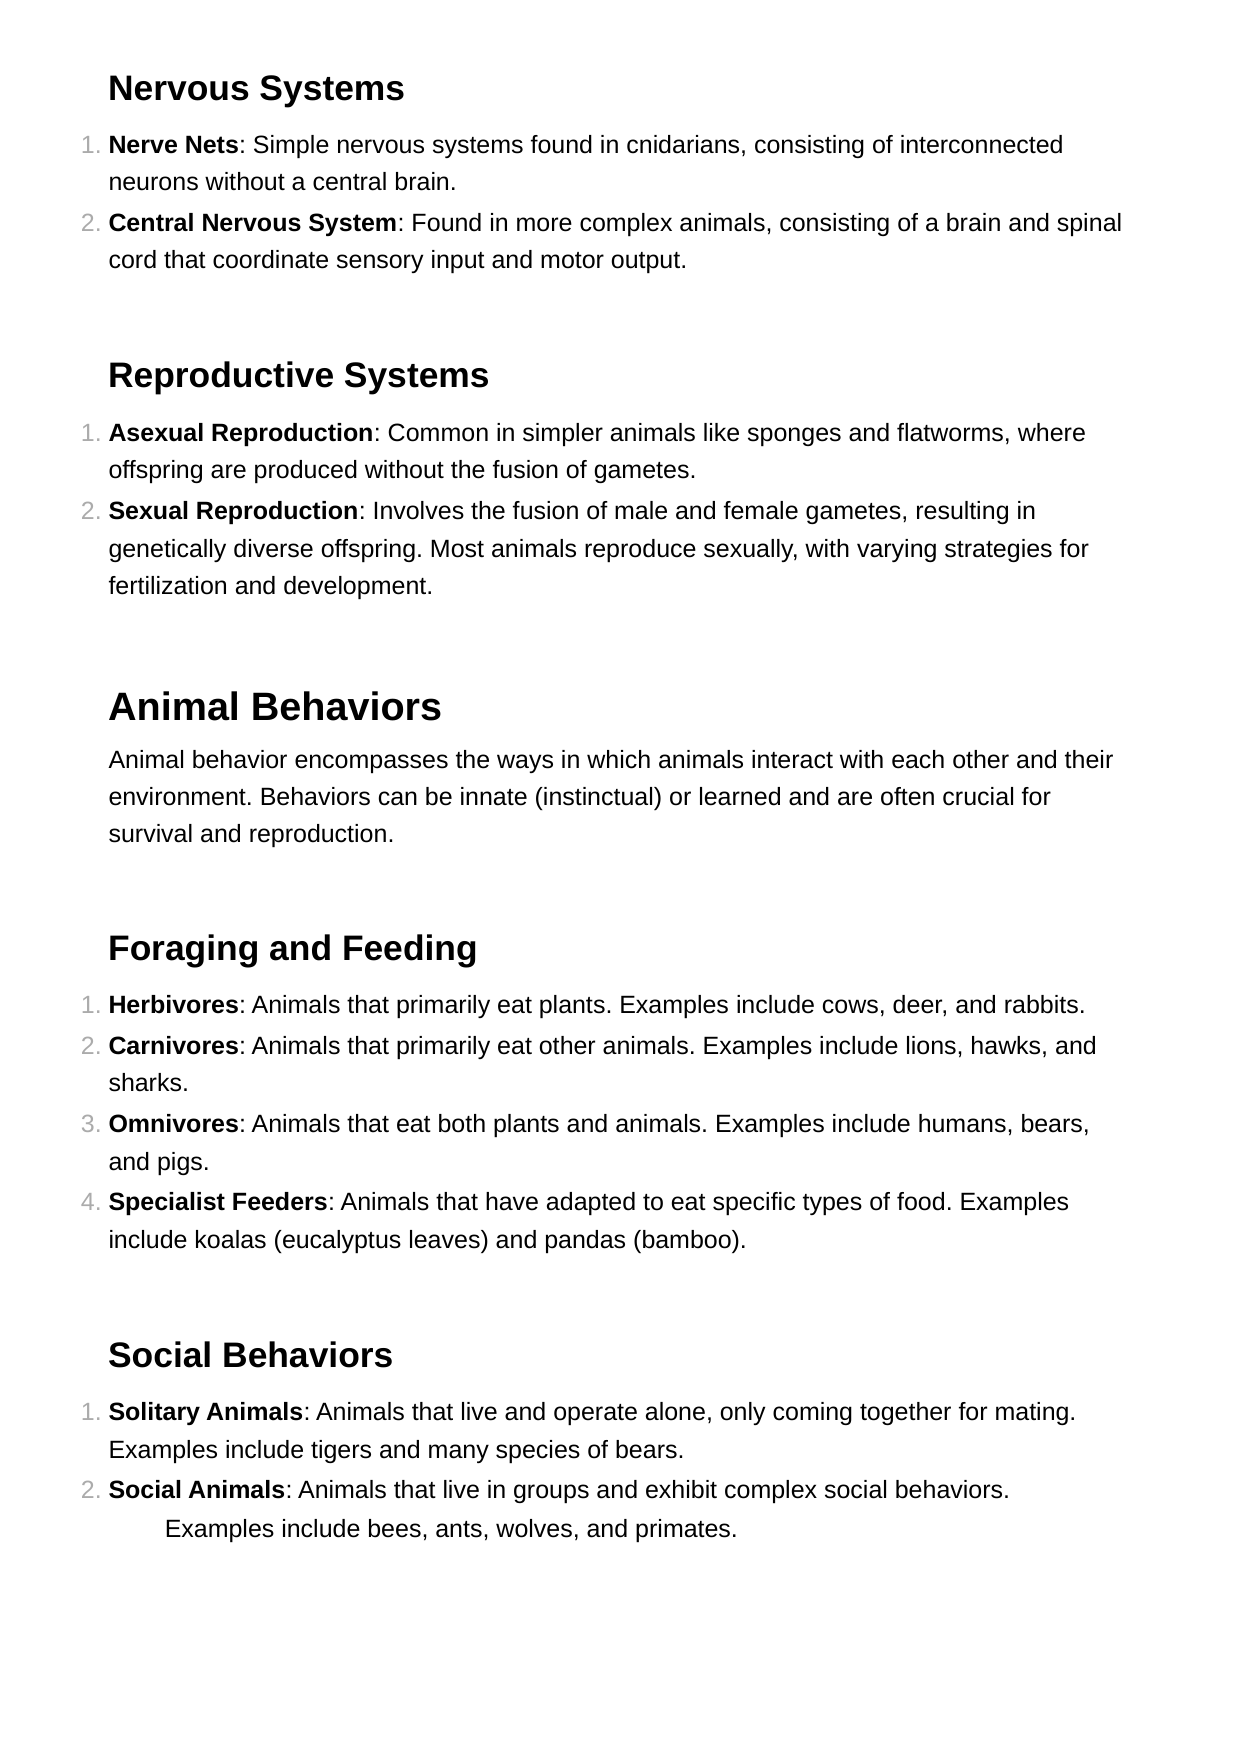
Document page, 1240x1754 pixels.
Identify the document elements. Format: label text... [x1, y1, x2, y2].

list Omnivores: Animals that eat both plants and animals. Examples include humans, bears, and pigs. [81, 1109, 1127, 1175]
list Herbivores: Animals that primarily eat plants. Examples include cows, deer, and rabbits. [81, 990, 1127, 1019]
list Sexual Reproduction: Involves the fusion of male and female gametes, resulting in genetically diverse offspring. Most animals reproduce sexually, with varying strategies for fertilization and development. [81, 496, 1127, 599]
subtitle Reproductive Systems [108, 355, 1133, 395]
text Animal behavior encompasses the ways in which animals interact with each other and their environment. Behaviors can be innate (instinctual) or learned and are often crucial for survival and reproduction. [108, 745, 1127, 848]
subtitle Nervous Systems [108, 67, 1133, 107]
subtitle Animal Behaviors [108, 683, 1133, 729]
list Nerve Nets: Simple nervous systems found in cnidarians, consisting of interconnected neurons without a central brain. [81, 130, 1127, 196]
list Central Nervous System: Found in more complex animals, consisting of a brain and spinal cord that coordinate sensory input and motor output. [81, 208, 1127, 274]
list Carnivores: Animals that primarily eat other animals. Examples include lions, hawks, and sharks. [81, 1031, 1127, 1097]
list Solitary Animals: Animals that live and operate alone, only coming together for mating. Examples include tigers and many species of bears. [81, 1397, 1127, 1463]
text Examples include bees, ants, wolves, and primates. [164, 1513, 1127, 1542]
list Social Animals: Animals that live in groups and exhibit complex social behaviors. [81, 1475, 1127, 1504]
subtitle Foraging and Feeding [108, 927, 1133, 968]
list Specialist Feeders: Animals that have adapted to eat specific types of food. Examples include koalas (eucalyptus leaves) and pandas (bamboo). [81, 1187, 1127, 1253]
subtitle Social Behaviors [108, 1334, 1133, 1374]
list Asexual Reproduction: Common in simpler animals like sponges and flatworms, where offspring are produced without the fusion of gametes. [81, 418, 1127, 484]
